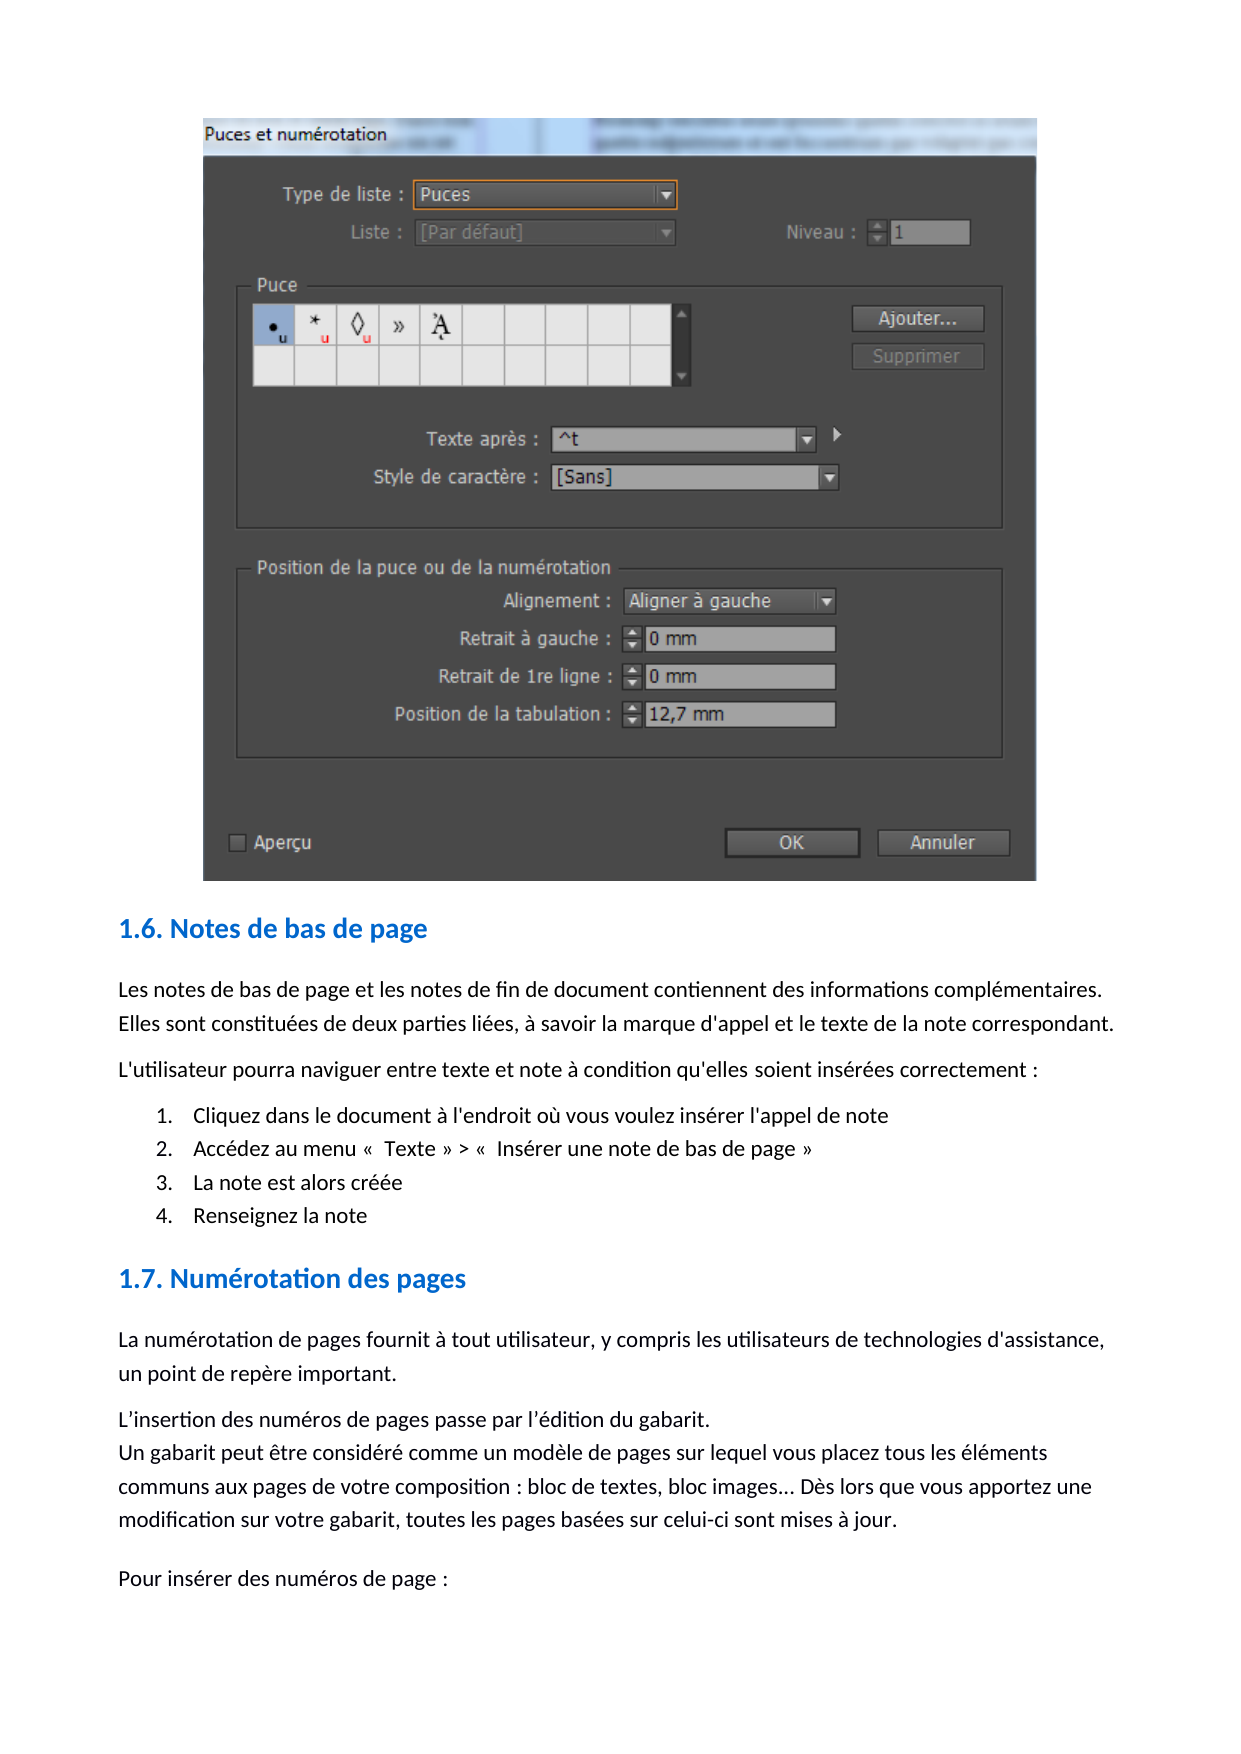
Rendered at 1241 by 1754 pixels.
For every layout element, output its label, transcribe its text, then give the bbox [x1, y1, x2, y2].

text Un gabarit peut être considéré comme un modèle de pages sur lequel vous placez tous les éléments communs aux pages de votre composition : bloc de textes, bloc images... Dès lors que vous apportez une modification sur votre gabarit, toutes les pages basées sur celui-ci sont mises à jour. [118, 1438, 1122, 1533]
text Les notes de bas de page et les notes de fin de document contiennent des informations complémentaires. Elles sont constituées de deux parties liées, à savoir la marque d'appel et le texte de la note correspondant. [118, 975, 1122, 1037]
list Cliquez dans le document à l'endroit où vous voulez insérer l'appel de note [156, 1101, 1122, 1129]
text L’insertion des numéros de pages passe par l’édition du gabarit. [118, 1405, 1122, 1433]
text La numérotation de pages fournit à tout utilisateur, y compris les utilisateurs de technologies d'assistance, un point de repère important. [118, 1325, 1122, 1387]
list Renseignez la note [156, 1202, 1122, 1230]
subtitle 1.7. Numérotation des pages [118, 1260, 1122, 1296]
list La note est alors créée [156, 1168, 1122, 1196]
list Accédez au menu « Texte » > « Insérer une note de bas de page » [156, 1134, 1122, 1163]
text Pour insérer des numéros de page : [118, 1564, 1122, 1592]
subtitle 1.6. Notes de bas de page [118, 910, 1122, 946]
picture [203, 118, 1038, 881]
text L'utilisateur pourra naviguer entre texte et note à condition qu'elles soient insérées correctement : [118, 1055, 1122, 1083]
